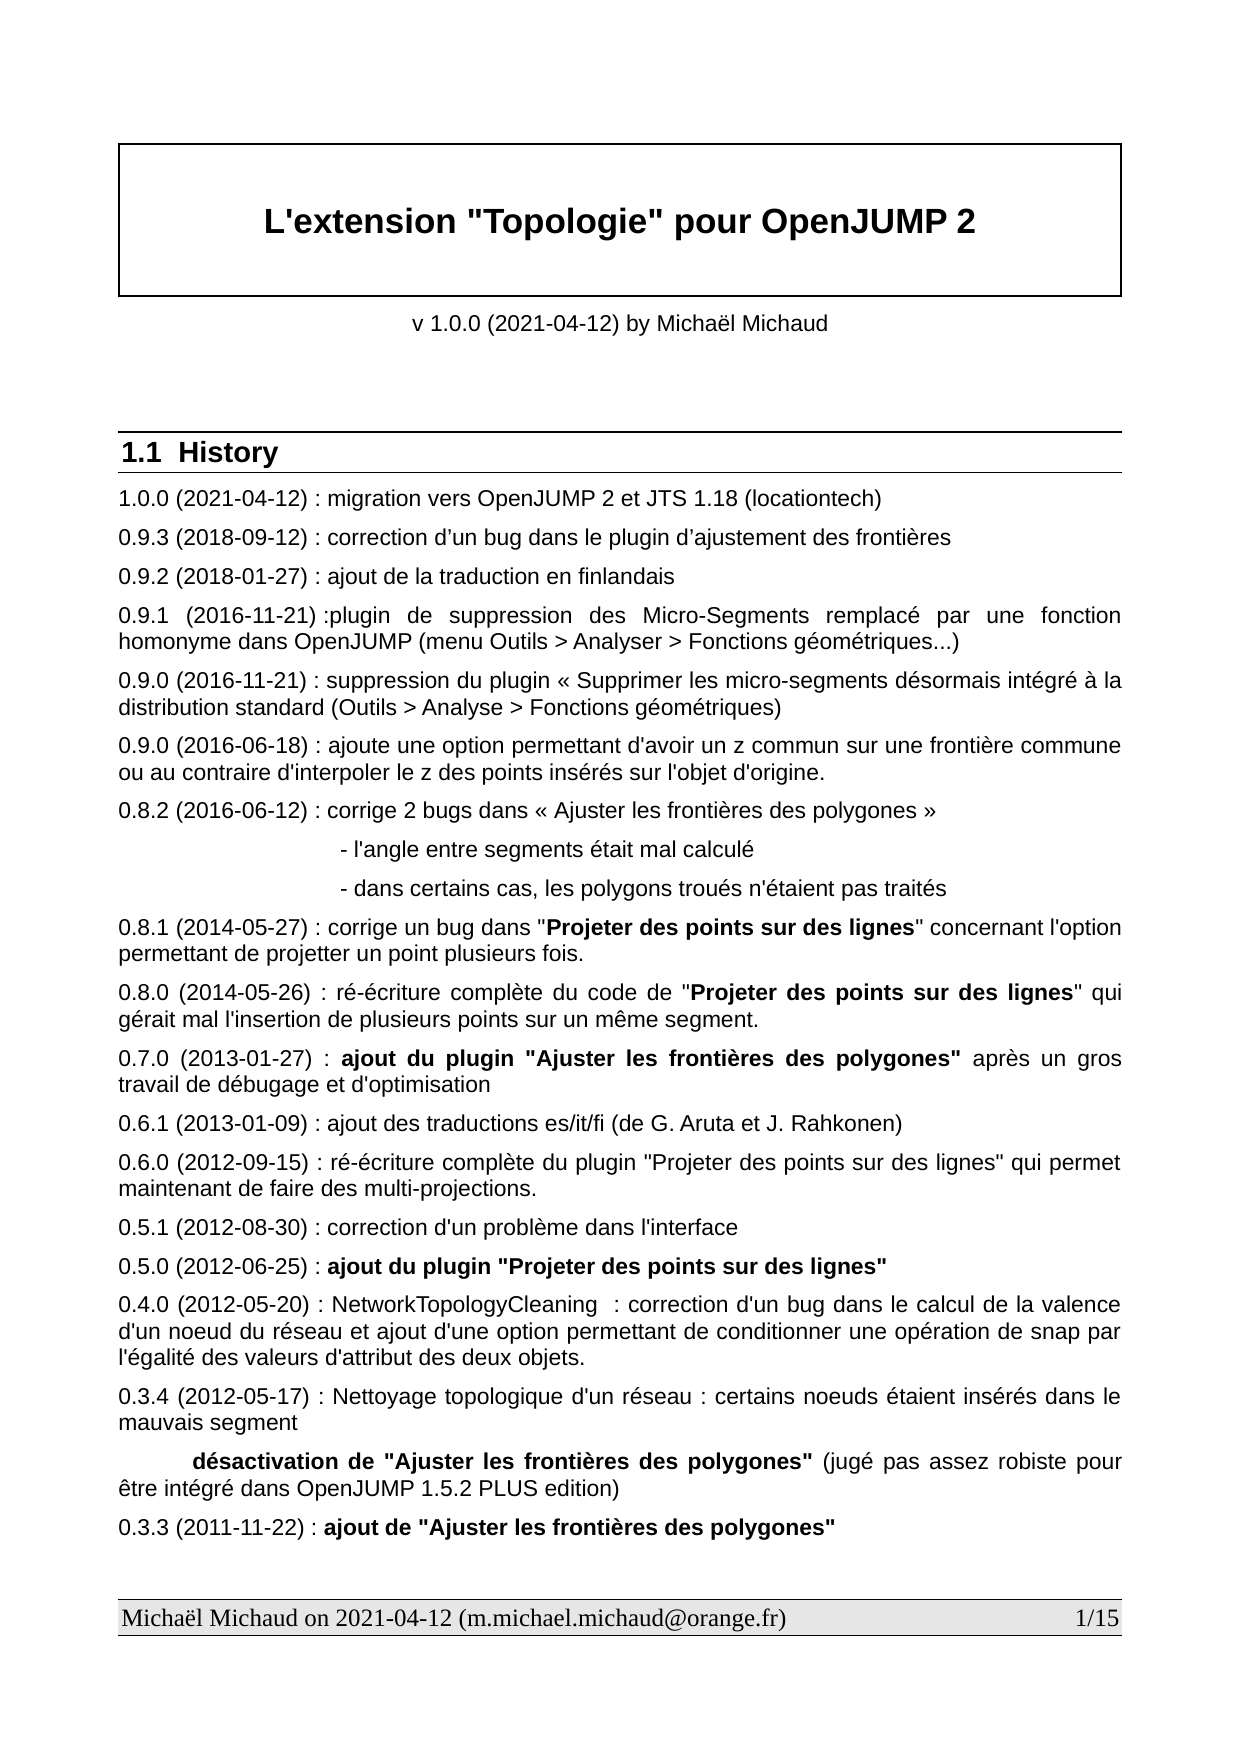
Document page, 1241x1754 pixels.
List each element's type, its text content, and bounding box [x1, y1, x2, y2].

text 0.3.4 (2012-05-17) : Nettoyage topologique d'un réseau : certains noeuds étaient insérés dans le mauvais segment [118, 1383, 1122, 1436]
text 0.9.1 (2016-11-21) :plugin de suppression des Micro-Segments remplacé par une fonction homonyme dans OpenJUMP (menu Outils > Analyser > Fonctions géométriques...) [118, 602, 1122, 654]
text 0.9.3 (2018-09-12) : correction d’un bug dans le plugin d’ajustement des frontières [118, 524, 1122, 551]
text désactivation de "Ajuster les frontières des polygones" (jugé pas assez robiste pour être intégré dans OpenJUMP 1.5.2 PLUS edition) [118, 1448, 1122, 1501]
text 0.9.0 (2016-06-18) : ajoute une option permettant d'avoir un z commun sur une frontière commune ou au contraire d'interpoler le z des points insérés sur l'objet d'origine. [118, 732, 1122, 785]
text v 1.0.0 (2021-04-12) by Michaël Michaud [118, 310, 1122, 336]
text 1.0.0 (2021-04-12) : migration vers OpenJUMP 2 et JTS 1.18 (locationtech) [118, 485, 1122, 512]
text - dans certains cas, les polygons troués n'étaient pas traités [118, 875, 1122, 902]
text 0.8.2 (2016-06-12) : corrige 2 bugs dans « Ajuster les frontières des polygones » [118, 797, 1122, 824]
text 0.8.1 (2014-05-27) : corrige un bug dans "Projeter des points sur des lignes" concernant l'option permettant de projetter un point plusieurs fois. [118, 914, 1122, 967]
subtitle L'extension "Topologie" pour OpenJUMP 2 [120, 145, 1120, 295]
text - l'angle entre segments était mal calculé [118, 836, 1122, 863]
text 0.5.0 (2012-06-25) : ajout du plugin "Projeter des points sur des lignes" [118, 1253, 1122, 1279]
text 0.7.0 (2013-01-27) : ajout du plugin "Ajuster les frontières des polygones" après un gros travail de débugage et d'optimisation [118, 1044, 1122, 1097]
text 0.6.1 (2013-01-09) : ajout des traductions es/it/fi (de G. Aruta et J. Rahkonen) [118, 1110, 1122, 1136]
text 0.8.0 (2014-05-26) : ré-écriture complète du code de "Projeter des points sur des lignes" qui gérait mal l'insertion de plusieurs points sur un même segment. [118, 979, 1122, 1032]
subtitle History [118, 433, 1122, 472]
text 0.9.0 (2016-11-21) : suppression du plugin « Supprimer les micro-segments désormais intégré à la distribution standard (Outils > Analyse > Fonctions géométriques) [118, 667, 1122, 720]
text 0.6.0 (2012-09-15) : ré-écriture complète du plugin "Projeter des points sur des lignes" qui permet maintenant de faire des multi-projections. [118, 1148, 1122, 1201]
text 0.4.0 (2012-05-20) : NetworkTopologyCleaning : correction d'un bug dans le calcul de la valence d'un noeud du réseau et ajout d'une option permettant de conditionner une opération de snap par l'égalité des valeurs d'attribut des deux objets. [118, 1291, 1122, 1371]
text 0.5.1 (2012-08-30) : correction d'un problème dans l'interface [118, 1214, 1122, 1240]
text 0.9.2 (2018-01-27) : ajout de la traduction en finlandais [118, 563, 1122, 589]
text 0.3.3 (2011-11-22) : ajout de "Ajuster les frontières des polygones" [118, 1513, 1122, 1540]
